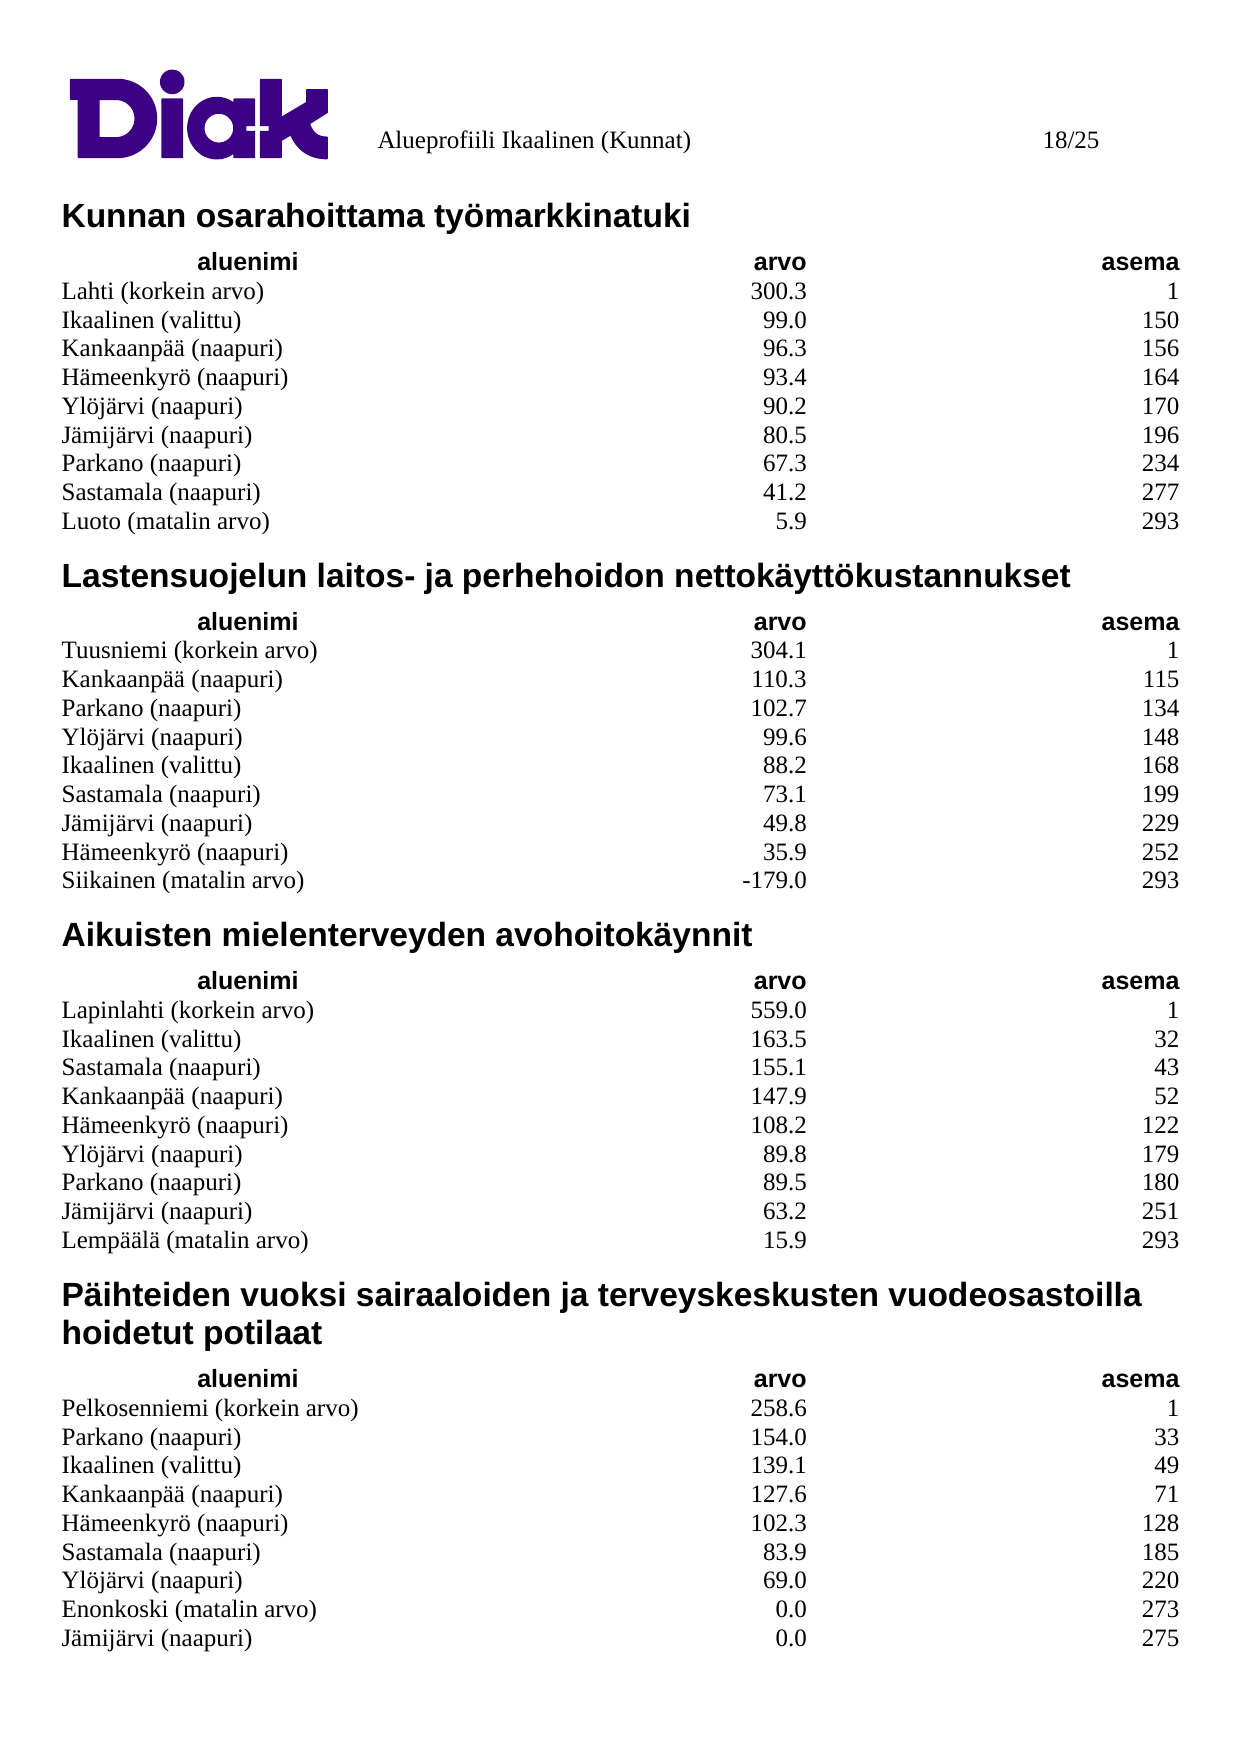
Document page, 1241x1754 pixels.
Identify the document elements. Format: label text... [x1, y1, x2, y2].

table_cell 108.2 [434, 1110, 806, 1139]
table_header aluenimi [61, 607, 434, 636]
table_cell Ikaalinen (valittu) [61, 1451, 434, 1479]
table_cell 73.1 [434, 779, 806, 808]
table_cell 168 [806, 751, 1179, 779]
table_cell 5.9 [434, 506, 806, 535]
table_cell 1 [806, 1393, 1179, 1422]
table_cell Jämijärvi (naapuri) [61, 808, 434, 837]
table_cell 196 [806, 420, 1179, 448]
table_cell Sastamala (naapuri) [61, 779, 434, 808]
table_cell Sastamala (naapuri) [61, 1537, 434, 1566]
table_cell 277 [806, 477, 1179, 506]
table_cell 134 [806, 693, 1179, 722]
table_cell 293 [806, 1225, 1179, 1254]
table_cell Kankaanpää (naapuri) [61, 334, 434, 362]
table_cell 258.6 [434, 1393, 806, 1422]
table_cell 71 [806, 1479, 1179, 1508]
table_cell 293 [806, 506, 1179, 535]
table_cell Parkano (naapuri) [61, 693, 434, 722]
table_cell 49.8 [434, 808, 806, 837]
table_header asema [806, 1364, 1179, 1393]
table_cell 199 [806, 779, 1179, 808]
table_cell 67.3 [434, 449, 806, 477]
table_cell 115 [806, 664, 1179, 693]
table_cell Tuusniemi (korkein arvo) [61, 636, 434, 664]
table_cell Ikaalinen (valittu) [61, 305, 434, 333]
table_header asema [806, 607, 1179, 636]
table_cell Ikaalinen (valittu) [61, 751, 434, 779]
table_cell 99.6 [434, 722, 806, 751]
table_cell Sastamala (naapuri) [61, 1053, 434, 1081]
table_header arvo [434, 247, 806, 276]
table_cell 185 [806, 1537, 1179, 1566]
table_cell 49 [806, 1451, 1179, 1479]
table_cell 163.5 [434, 1024, 806, 1052]
table_cell Ylöjärvi (naapuri) [61, 1566, 434, 1594]
table_cell 89.8 [434, 1139, 806, 1167]
table_cell 139.1 [434, 1451, 806, 1479]
subtitle Kunnan osarahoittama työmarkkinatuki [61, 196, 1179, 235]
table_cell Siikainen (matalin arvo) [61, 866, 434, 894]
table_header aluenimi [61, 966, 434, 995]
table_header aluenimi [61, 1364, 434, 1393]
table_cell Jämijärvi (naapuri) [61, 1196, 434, 1225]
table_cell 80.5 [434, 420, 806, 448]
table_cell 252 [806, 837, 1179, 866]
table_cell 122 [806, 1110, 1179, 1139]
table_cell 150 [806, 305, 1179, 333]
table_cell 1 [806, 636, 1179, 664]
table_cell 63.2 [434, 1196, 806, 1225]
table_cell Hämeenkyrö (naapuri) [61, 1508, 434, 1537]
table_cell 559.0 [434, 995, 806, 1024]
table_cell Enonkoski (matalin arvo) [61, 1594, 434, 1623]
table_cell 1 [806, 276, 1179, 305]
table_cell 304.1 [434, 636, 806, 664]
table_cell 148 [806, 722, 1179, 751]
table_cell 300.3 [434, 276, 806, 305]
table_cell 179 [806, 1139, 1179, 1167]
table_cell Jämijärvi (naapuri) [61, 420, 434, 448]
table_cell 89.5 [434, 1168, 806, 1196]
table_cell Ylöjärvi (naapuri) [61, 722, 434, 751]
table_cell 52 [806, 1081, 1179, 1110]
subtitle Lastensuojelun laitos- ja perhehoidon nettokäyttökustannukset [61, 556, 1179, 594]
table_cell Lahti (korkein arvo) [61, 276, 434, 305]
table_header asema [806, 247, 1179, 276]
table_cell 41.2 [434, 477, 806, 506]
table_cell 102.3 [434, 1508, 806, 1537]
table_cell Luoto (matalin arvo) [61, 506, 434, 535]
table_cell 293 [806, 866, 1179, 894]
table_cell 1 [806, 995, 1179, 1024]
table_cell 102.7 [434, 693, 806, 722]
table_header aluenimi [61, 247, 434, 276]
table_cell Kankaanpää (naapuri) [61, 1479, 434, 1508]
table_cell Sastamala (naapuri) [61, 477, 434, 506]
subtitle Aikuisten mielenterveyden avohoitokäynnit [61, 915, 1179, 954]
table_cell Hämeenkyrö (naapuri) [61, 362, 434, 391]
table_cell 43 [806, 1053, 1179, 1081]
table_header asema [806, 966, 1179, 995]
table_cell 155.1 [434, 1053, 806, 1081]
table_cell 96.3 [434, 334, 806, 362]
table_cell 127.6 [434, 1479, 806, 1508]
table_cell 110.3 [434, 664, 806, 693]
table_header arvo [434, 966, 806, 995]
table_cell 156 [806, 334, 1179, 362]
table_cell Pelkosenniemi (korkein arvo) [61, 1393, 434, 1422]
table_cell 0.0 [434, 1623, 806, 1652]
table_cell 154.0 [434, 1422, 806, 1451]
table_cell 234 [806, 449, 1179, 477]
table_cell 69.0 [434, 1566, 806, 1594]
table_cell 164 [806, 362, 1179, 391]
table_cell 83.9 [434, 1537, 806, 1566]
table_cell 170 [806, 391, 1179, 420]
table_header arvo [434, 1364, 806, 1393]
table_cell 220 [806, 1566, 1179, 1594]
table_cell 273 [806, 1594, 1179, 1623]
table_cell Ikaalinen (valittu) [61, 1024, 434, 1052]
table_cell Parkano (naapuri) [61, 1422, 434, 1451]
table_cell Kankaanpää (naapuri) [61, 1081, 434, 1110]
table_cell Lempäälä (matalin arvo) [61, 1225, 434, 1254]
table_cell 88.2 [434, 751, 806, 779]
table_header arvo [434, 607, 806, 636]
table_cell 35.9 [434, 837, 806, 866]
table_cell 99.0 [434, 305, 806, 333]
table_cell -179.0 [434, 866, 806, 894]
table_cell Ylöjärvi (naapuri) [61, 1139, 434, 1167]
table_cell Kankaanpää (naapuri) [61, 664, 434, 693]
table_cell 0.0 [434, 1594, 806, 1623]
table_cell 33 [806, 1422, 1179, 1451]
table_cell Ylöjärvi (naapuri) [61, 391, 434, 420]
table_cell 90.2 [434, 391, 806, 420]
table_cell 128 [806, 1508, 1179, 1537]
table_cell 15.9 [434, 1225, 806, 1254]
table_cell 180 [806, 1168, 1179, 1196]
table_cell 251 [806, 1196, 1179, 1225]
table_cell 93.4 [434, 362, 806, 391]
table_cell Lapinlahti (korkein arvo) [61, 995, 434, 1024]
table_cell Parkano (naapuri) [61, 449, 434, 477]
table_cell Parkano (naapuri) [61, 1168, 434, 1196]
table_cell Hämeenkyrö (naapuri) [61, 1110, 434, 1139]
table_cell 147.9 [434, 1081, 806, 1110]
subtitle Päihteiden vuoksi sairaaloiden ja terveyskeskusten vuodeosastoilla hoidetut potilaat [61, 1274, 1179, 1352]
table_cell 32 [806, 1024, 1179, 1052]
table_cell Hämeenkyrö (naapuri) [61, 837, 434, 866]
table_cell 229 [806, 808, 1179, 837]
table_cell 275 [806, 1623, 1179, 1652]
table_cell Jämijärvi (naapuri) [61, 1623, 434, 1652]
